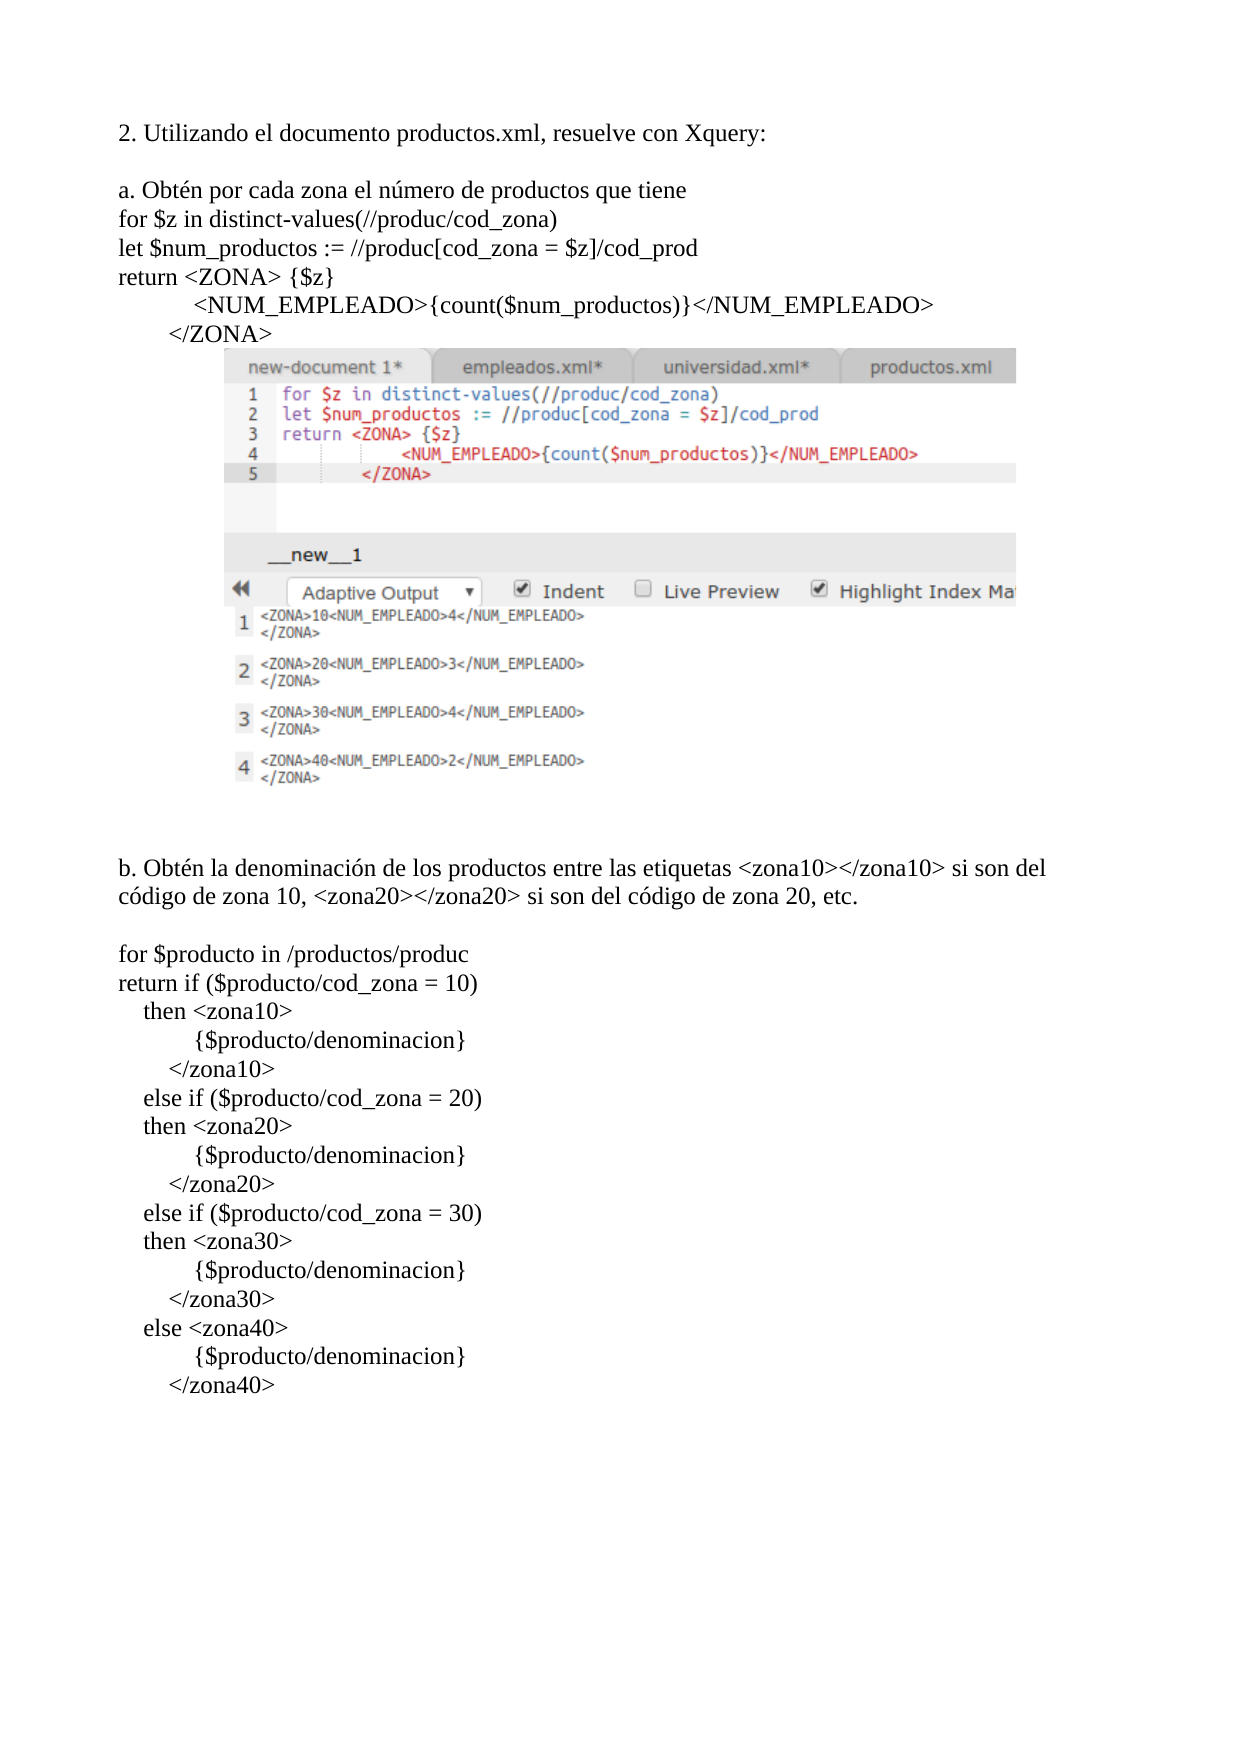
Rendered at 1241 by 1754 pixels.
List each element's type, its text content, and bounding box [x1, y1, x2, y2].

text 2. Utilizando el documento productos.xml, resuelve con Xquery: [118, 118, 1122, 147]
text </zona40> [118, 1370, 1122, 1399]
text {$producto/denominacion} [118, 1025, 1122, 1054]
text then <zona10> [118, 996, 1122, 1025]
text else if ($producto/cod_zona = 20) [118, 1083, 1122, 1111]
text for $producto in /productos/produc [118, 939, 1122, 968]
text código de zona 10, <zona20></zona20> si son del código de zona 20, etc. [118, 881, 1122, 910]
text let $num_productos := //produc[cod_zona = $z]/cod_prod [118, 233, 1122, 262]
picture [224, 348, 1017, 796]
text {$producto/denominacion} [118, 1255, 1122, 1284]
text return <ZONA> {$z} [118, 262, 1122, 291]
text a. Obtén por cada zona el número de productos que tiene [118, 176, 1122, 204]
text </zona30> [118, 1284, 1122, 1313]
text else <zona40> [118, 1313, 1122, 1341]
text </zona10> [118, 1054, 1122, 1083]
text b. Obtén la denominación de los productos entre las etiquetas <zona10></zona10> si son del [118, 853, 1122, 881]
text then <zona30> [118, 1226, 1122, 1255]
text for $z in distinct-values(//produc/cod_zona) [118, 204, 1122, 233]
text {$producto/denominacion} [118, 1341, 1122, 1370]
text </zona20> [118, 1169, 1122, 1198]
text else if ($producto/cod_zona = 30) [118, 1198, 1122, 1226]
text <NUM_EMPLEADO>{count($num_productos)}</NUM_EMPLEADO> [118, 291, 1122, 319]
text {$producto/denominacion} [118, 1140, 1122, 1169]
text return if ($producto/cod_zona = 10) [118, 968, 1122, 996]
text then <zona20> [118, 1111, 1122, 1140]
text </ZONA> [118, 319, 1122, 348]
